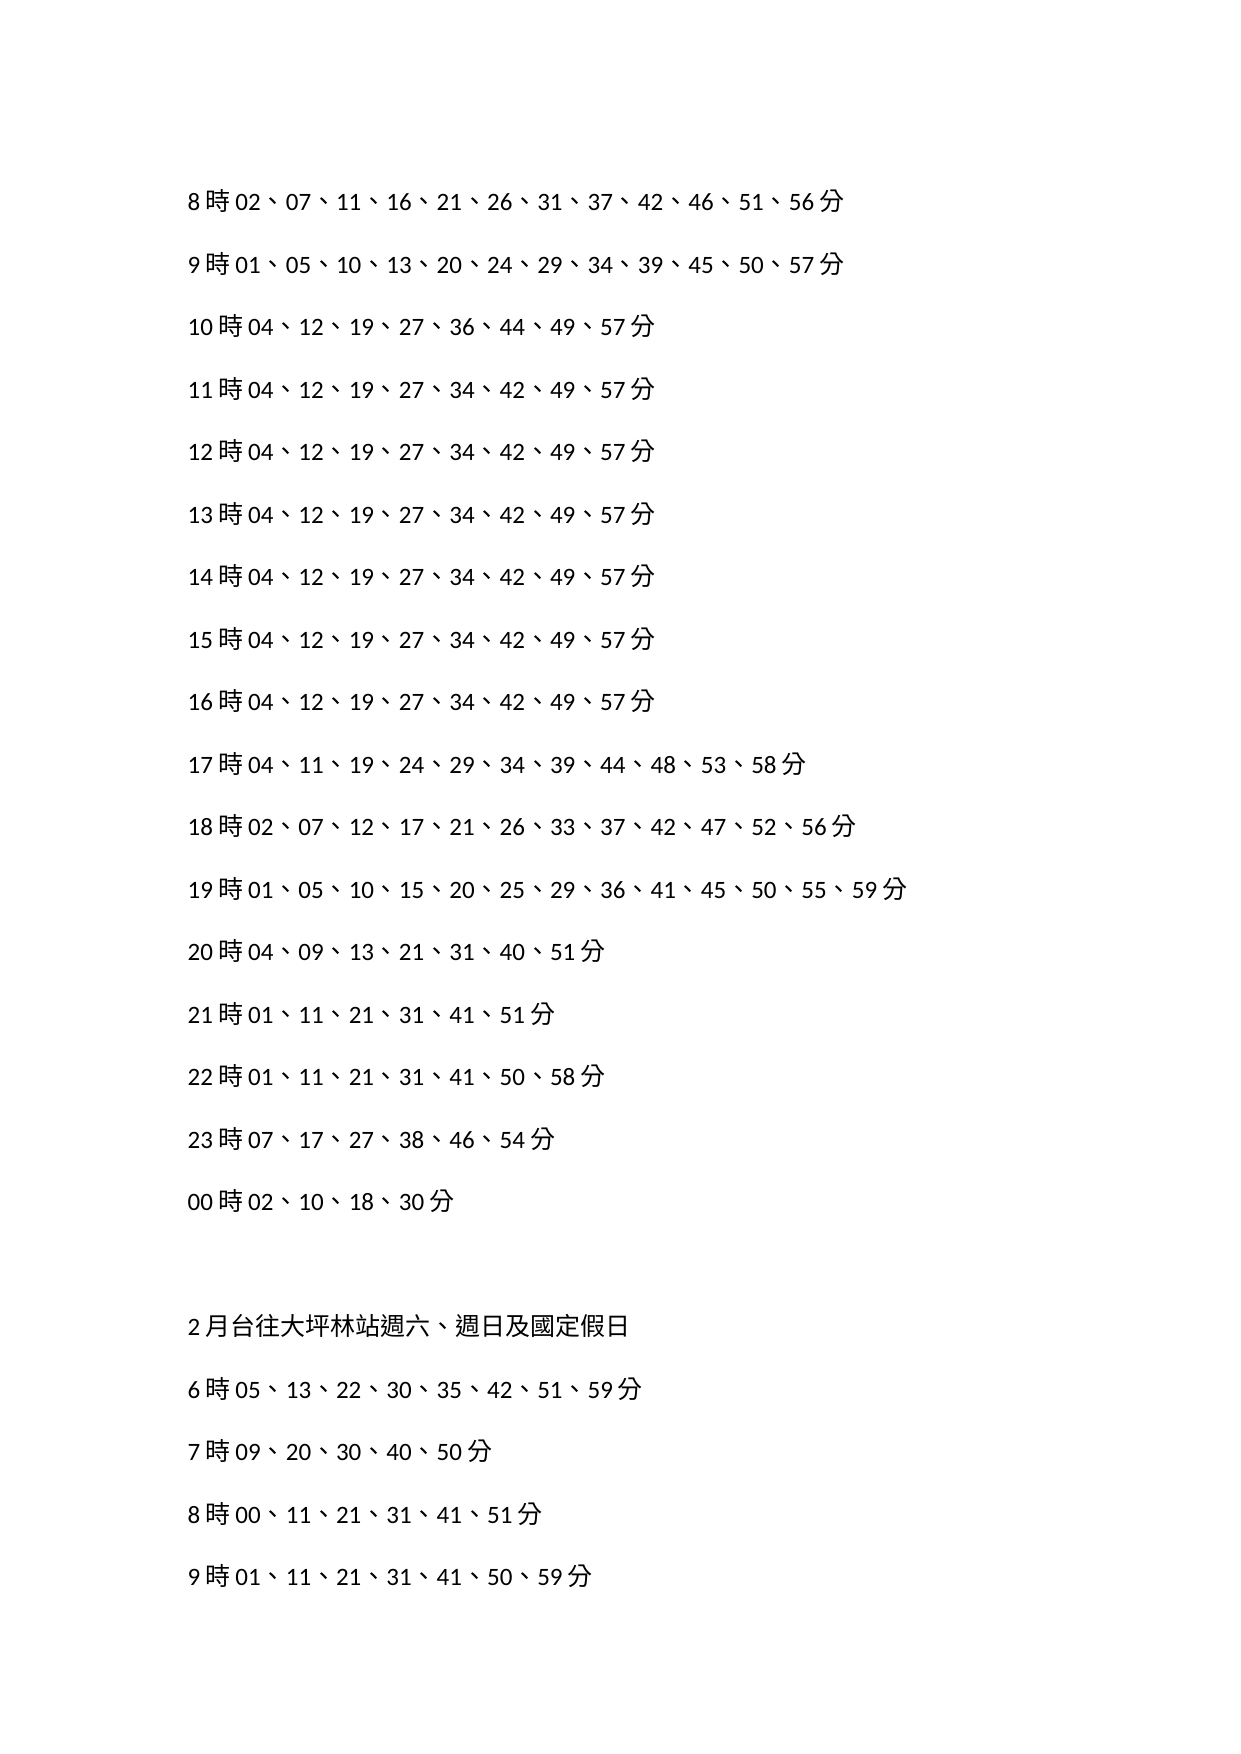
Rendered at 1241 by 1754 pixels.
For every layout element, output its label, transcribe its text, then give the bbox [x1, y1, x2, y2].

text 6時05、13、22、30、35、42、51、59分 [187, 1346, 1053, 1408]
text 21時01、11、21、31、41、51分 [187, 971, 1053, 1033]
text 7時09、20、30、40、50分 [187, 1408, 1053, 1471]
text 22時01、11、21、31、41、50、58分 [187, 1033, 1053, 1096]
text 17時04、11、19、24、29、34、39、44、48、53、58分 [187, 721, 1053, 783]
text 2月台往大坪林站週六、週日及國定假日 [187, 1283, 1053, 1346]
text 8時02、07、11、16、21、26、31、37、42、46、51、56分 [187, 158, 1053, 221]
text 11時04、12、19、27、34、42、49、57分 [187, 346, 1053, 408]
text 20時04、09、13、21、31、40、51分 [187, 908, 1053, 971]
text 14時04、12、19、27、34、42、49、57分 [187, 533, 1053, 596]
text 19時01、05、10、15、20、25、29、36、41、45、50、55、59分 [187, 846, 1053, 908]
text 9時01、11、21、31、41、50、59分 [187, 1533, 1053, 1596]
text 9時01、05、10、13、20、24、29、34、39、45、50、57分 [187, 221, 1053, 283]
text 23時07、17、27、38、46、54分 [187, 1096, 1053, 1158]
text 10時04、12、19、27、36、44、49、57分 [187, 283, 1053, 346]
text 15時04、12、19、27、34、42、49、57分 [187, 596, 1053, 658]
text 12時04、12、19、27、34、42、49、57分 [187, 408, 1053, 471]
text 13時04、12、19、27、34、42、49、57分 [187, 471, 1053, 533]
text 00時02、10、18、30分 [187, 1158, 1053, 1221]
text 18時02、07、12、17、21、26、33、37、42、47、52、56分 [187, 783, 1053, 846]
text 8時00、11、21、31、41、51分 [187, 1471, 1053, 1533]
text 16時04、12、19、27、34、42、49、57分 [187, 658, 1053, 721]
